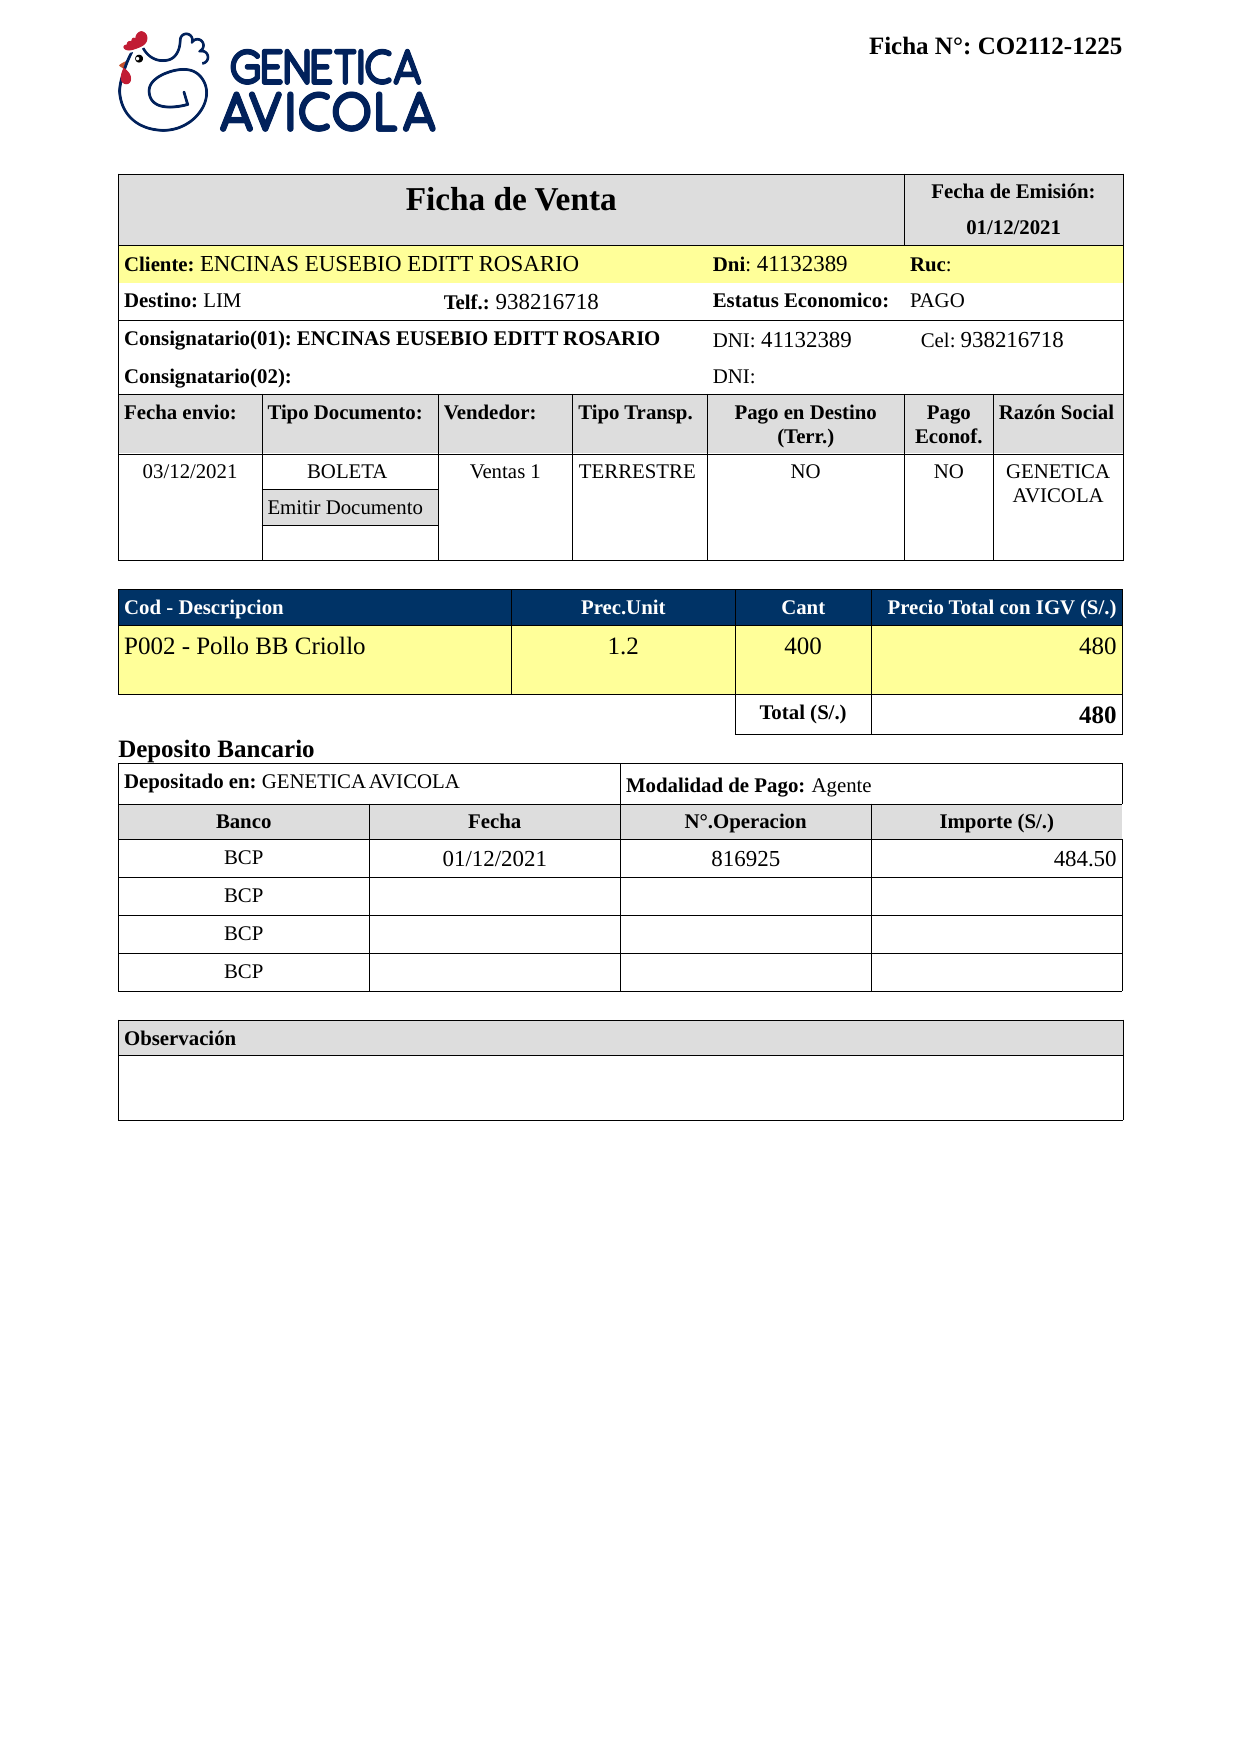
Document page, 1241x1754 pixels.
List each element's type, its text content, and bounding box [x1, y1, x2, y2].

table_header Cant [736, 590, 871, 625]
table_cell Vendedor: [439, 395, 572, 453]
table_cell Ventas 1 [439, 455, 572, 560]
table_header Observación [119, 1021, 1123, 1055]
table_cell 01/12/2021 [905, 209, 1123, 245]
table_cell 484.50 [872, 840, 1122, 877]
table_cell [621, 916, 871, 953]
table_header Modalidad de Pago: Agente [621, 764, 1122, 803]
table_cell Tipo Transp. [573, 395, 707, 453]
table_cell TERRESTRE [573, 455, 707, 560]
table_cell 01/12/2021 [370, 840, 620, 877]
table_cell [370, 916, 620, 953]
table_cell [872, 878, 1122, 915]
table_header Precio Total con IGV (S/.) [872, 590, 1122, 625]
table_cell Banco [119, 805, 369, 839]
table_cell [119, 1056, 1123, 1119]
table_cell 480 [872, 626, 1122, 694]
table_cell Cliente: ENCINAS EUSEBIO EDITT ROSARIO [119, 246, 707, 283]
table_cell 400 [736, 626, 871, 694]
table_header Depositado en: GENETICA AVICOLA [119, 764, 620, 803]
table_cell [872, 954, 1122, 991]
table_cell 03/12/2021 [119, 455, 262, 560]
table_cell Tipo Documento: [263, 395, 438, 453]
table_cell 1.2 [512, 626, 735, 694]
table_cell Consignatario(02): [119, 358, 707, 394]
table_cell [621, 878, 871, 915]
table_cell Razón Social [994, 395, 1123, 453]
table_cell Telf.: 938216718 [438, 283, 707, 320]
table_cell BCP [119, 840, 369, 877]
table_header Prec.Unit [512, 590, 735, 625]
picture [118, 31, 436, 132]
table_cell GENETICA AVICOLA [994, 455, 1123, 560]
table_cell DNI: 41132389 [707, 321, 915, 358]
table_cell Pago en Destino (Terr.) [708, 395, 904, 453]
table_cell Ruc: [904, 246, 1123, 283]
table_cell Estatus Economico: [707, 283, 904, 320]
table_cell Emitir Documento [263, 490, 438, 525]
table_cell BCP [119, 954, 369, 991]
table_cell [872, 916, 1122, 953]
table_cell BCP [119, 916, 369, 953]
table_header Ficha de Venta [119, 175, 904, 245]
table_header Cod - Descripcion [119, 590, 511, 625]
table_cell [370, 878, 620, 915]
table_cell P002 - Pollo BB Criollo [119, 626, 511, 694]
table_cell BCP [119, 878, 369, 915]
table_cell [511, 695, 735, 734]
table_cell [263, 526, 438, 560]
table_cell Fecha [370, 805, 620, 839]
table_cell [621, 954, 871, 991]
table_cell Pago Econof. [905, 395, 993, 453]
table_cell [370, 954, 620, 991]
table_cell Dni: 41132389 [707, 246, 904, 283]
table_header Fecha de Emisión: [905, 175, 1123, 209]
table_cell 480 [872, 695, 1122, 734]
table_cell Fecha envio: [119, 395, 262, 453]
table_cell PAGO [904, 283, 1123, 320]
table_cell [118, 695, 511, 734]
table_cell BOLETA [263, 455, 438, 489]
table_cell N°.Operacion [621, 805, 871, 839]
table_cell DNI: [707, 358, 1123, 394]
table_cell 816925 [621, 840, 871, 877]
table_cell NO [708, 455, 904, 560]
table_cell Consignatario(01): ENCINAS EUSEBIO EDITT ROSARIO [119, 321, 707, 358]
table_cell Cel: 938216718 [915, 321, 1123, 358]
table_cell Importe (S/.) [872, 805, 1122, 839]
table_cell Total (S/.) [736, 695, 871, 734]
table_cell NO [905, 455, 993, 560]
table_cell Destino: LIM [119, 283, 438, 320]
text Deposito Bancario [118, 734, 1122, 763]
